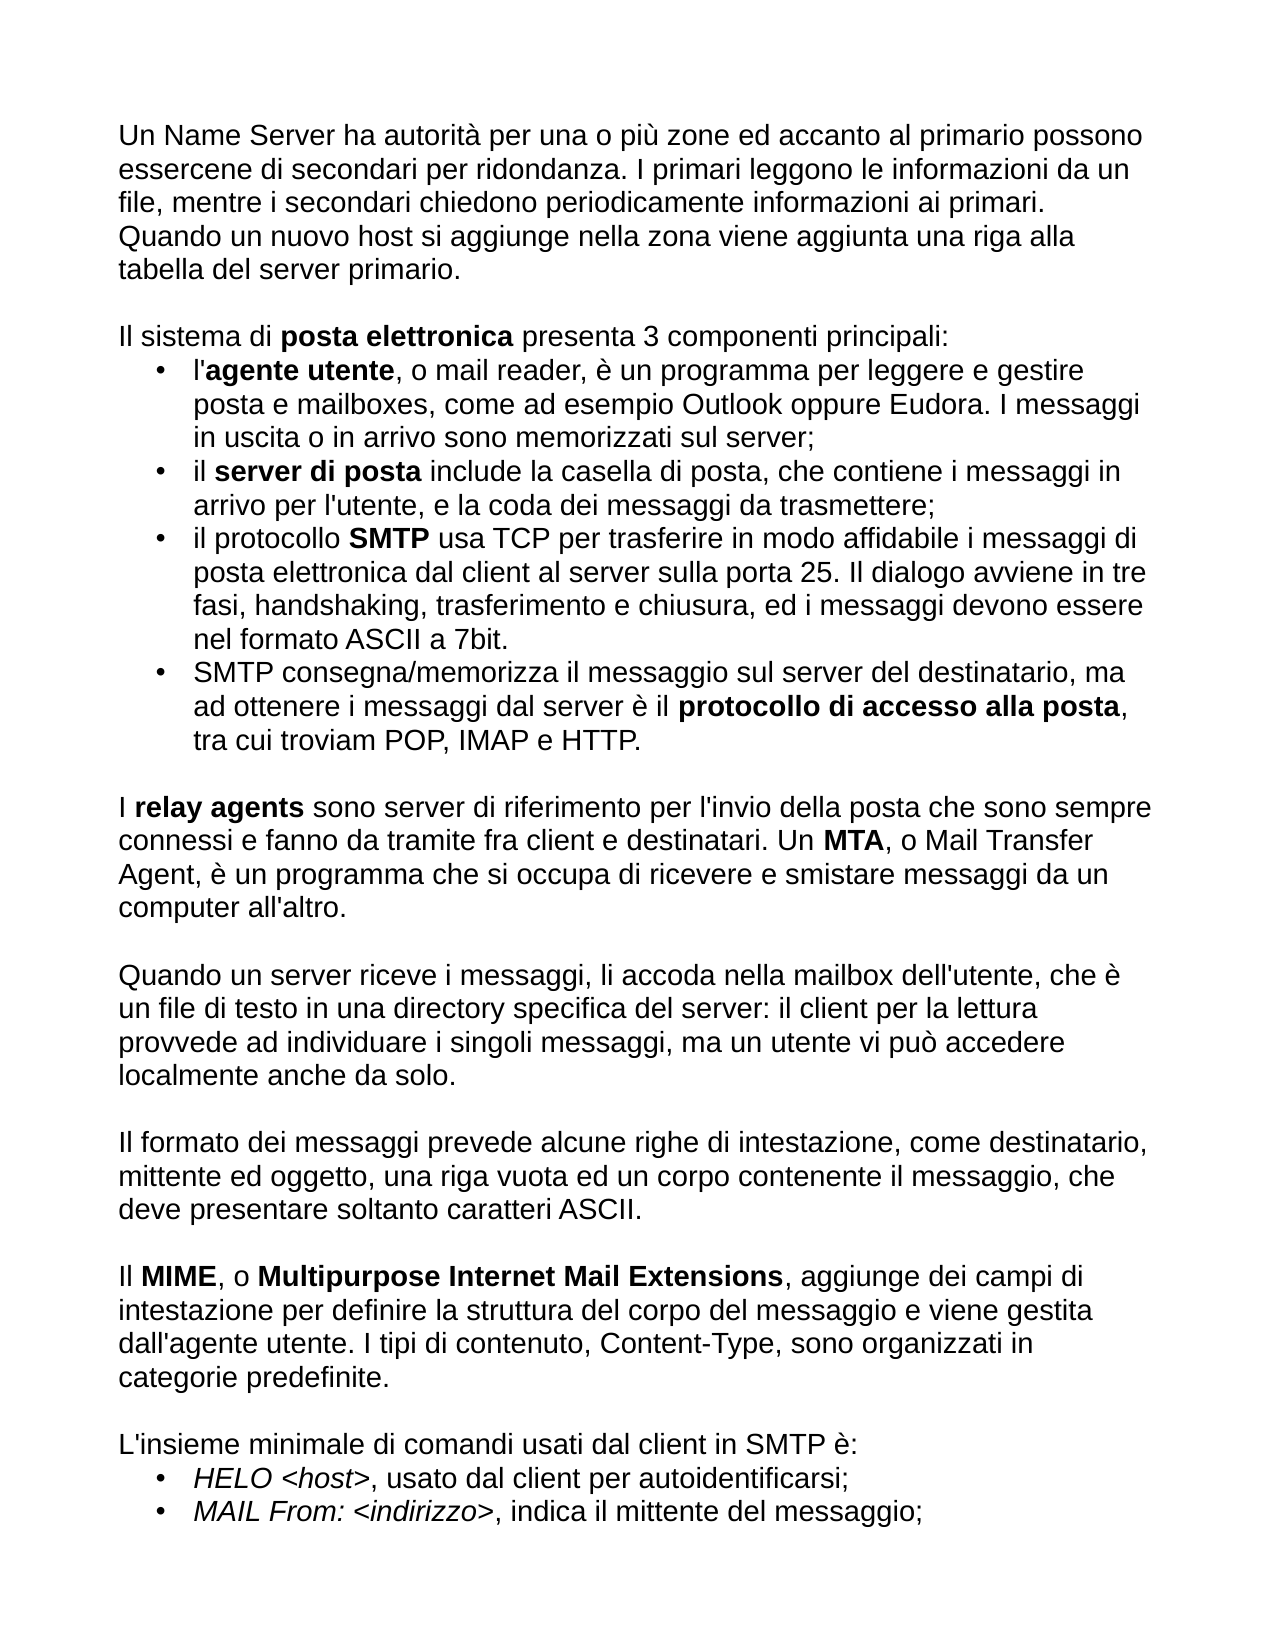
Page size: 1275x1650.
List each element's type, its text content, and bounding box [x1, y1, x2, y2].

text Quando un server riceve i messaggi, li accoda nella mailbox dell'utente, che è un file di testo in una directory specifica del server: il client per la lettura provvede ad individuare i singoli messaggi, ma un utente vi può accedere localmente anche da solo. [118, 957, 1157, 1092]
text L'insieme minimale di comandi usati dal client in SMTP è: [118, 1427, 1157, 1461]
list HELO <host>, usato dal client per autoidentificarsi; [156, 1461, 1157, 1494]
text Il formato dei messaggi prevede alcune righe di intestazione, come destinatario, mittente ed oggetto, una riga vuota ed un corpo contenente il messaggio, che deve presentare soltanto caratteri ASCII. [118, 1125, 1157, 1226]
list il protocollo SMTP usa TCP per trasferire in modo affidabile i messaggi di posta elettronica dal client al server sulla porta 25. Il dialogo avviene in tre fasi, handshaking, trasferimento e chiusura, ed i messaggi devono essere nel formato ASCII a 7bit. [156, 521, 1157, 655]
text Il sistema di posta elettronica presenta 3 componenti principali: [118, 319, 1157, 353]
list SMTP consegna/memorizza il messaggio sul server del destinatario, ma ad ottenere i messaggi dal server è il protocollo di accesso alla posta, tra cui troviam POP, IMAP e HTTP. [156, 655, 1157, 756]
text Un Name Server ha autorità per una o più zone ed accanto al primario possono essercene di secondari per ridondanza. I primari leggono le informazioni da un file, mentre i secondari chiedono periodicamente informazioni ai primari. [118, 118, 1157, 219]
list il server di posta include la casella di posta, che contiene i messaggi in arrivo per l'utente, e la coda dei messaggi da trasmettere; [156, 454, 1157, 521]
list MAIL From: <indirizzo>, indica il mittente del messaggio; [156, 1494, 1157, 1528]
text Quando un nuovo host si aggiunge nella zona viene aggiunta una riga alla tabella del server primario. [118, 219, 1157, 286]
text I relay agents sono server di riferimento per l'invio della posta che sono sempre connessi e fanno da tramite fra client e destinatari. Un MTA, o Mail Transfer Agent, è un programma che si occupa di ricevere e smistare messaggi da un computer all'altro. [118, 790, 1157, 924]
text Il MIME, o Multipurpose Internet Mail Extensions, aggiunge dei campi di intestazione per definire la struttura del corpo del messaggio e viene gestita dall'agente utente. I tipi di contenuto, Content-Type, sono organizzati in categorie predefinite. [118, 1259, 1157, 1393]
list l'agente utente, o mail reader, è un programma per leggere e gestire posta e mailboxes, come ad esempio Outlook oppure Eudora. I messaggi in uscita o in arrivo sono memorizzati sul server; [156, 353, 1157, 454]
